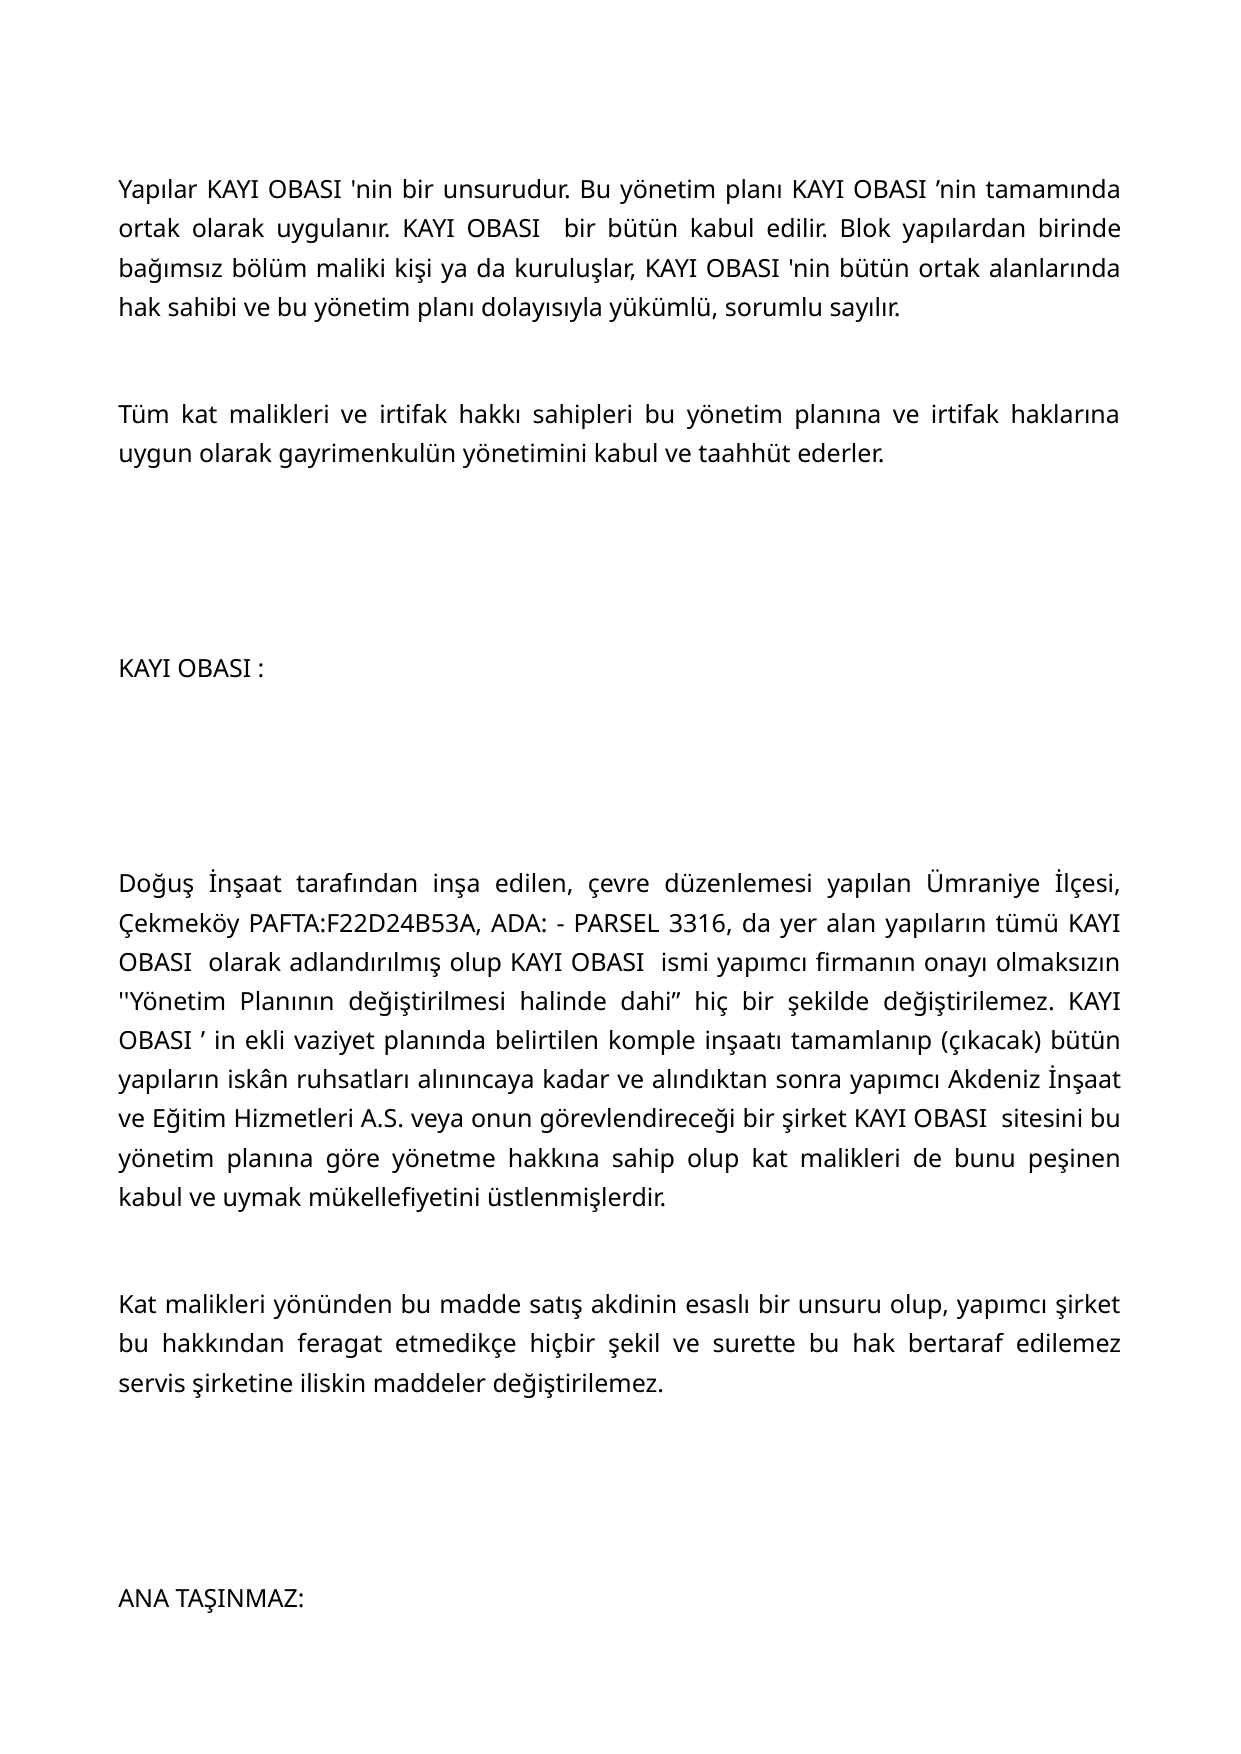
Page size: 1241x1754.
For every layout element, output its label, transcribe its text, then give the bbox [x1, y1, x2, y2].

text Yapılar KAYI OBASI 'nin bir unsurudur. Bu yönetim planı KAYI OBASI ’nin tamamında ortak olarak uygulanır. KAYI OBASI bir bütün kabul edilir. Blok yapılardan birinde bağımsız bölüm maliki kişi ya da kuruluşlar, KAYI OBASI 'nin bütün ortak alanlarında hak sahibi ve bu yönetim planı dolayısıyla yükümlü, sorumlu sayılır. [118, 172, 1122, 323]
text Kat malikleri yönünden bu madde satış akdinin esaslı bir unsuru olup, yapımcı şirket bu hakkından feragat etmedikçe hiçbir şekil ve surette bu hak bertaraf edilemez servis şirketine iliskin maddeler değiştirilemez. [118, 1287, 1122, 1399]
text ANA TAŞINMAZ: [118, 1580, 1122, 1614]
text Doğuş İnşaat tarafından inşa edilen, çevre düzenlemesi yapılan Ümraniye İlçesi, Çekmeköy PAFTA:F22D24B53A, ADA: - PARSEL 3316, da yer alan yapıların tümü KAYI OBASI olarak adlandırılmış olup KAYI OBASI ismi yapımcı firmanın onayı olmaksızın ''Yönetim Planının değiştirilmesi halinde dahi” hiç bir şekilde değiştirilemez. KAYI OBASI ’ in ekli vaziyet planında belirtilen komple inşaatı tamamlanıp (çıkacak) bütün yapıların iskân ruhsatları alınıncaya kadar ve alındıktan sonra yapımcı Akdeniz İnşaat ve Eğitim Hizmetleri A.S. veya onun görevlendireceği bir şirket KAYI OBASI sitesini bu yönetim planına göre yönetme hakkına sahip olup kat malikleri de bunu peşinen kabul ve uymak mükellefiyetini üstlenmişlerdir. [118, 866, 1122, 1213]
text KAYI OBASI : [118, 651, 1122, 685]
text Tüm kat malikleri ve irtifak hakkı sahipleri bu yönetim planına ve irtifak haklarına uygun olarak gayrimenkulün yönetimini kabul ve taahhüt ederler. [118, 397, 1122, 470]
